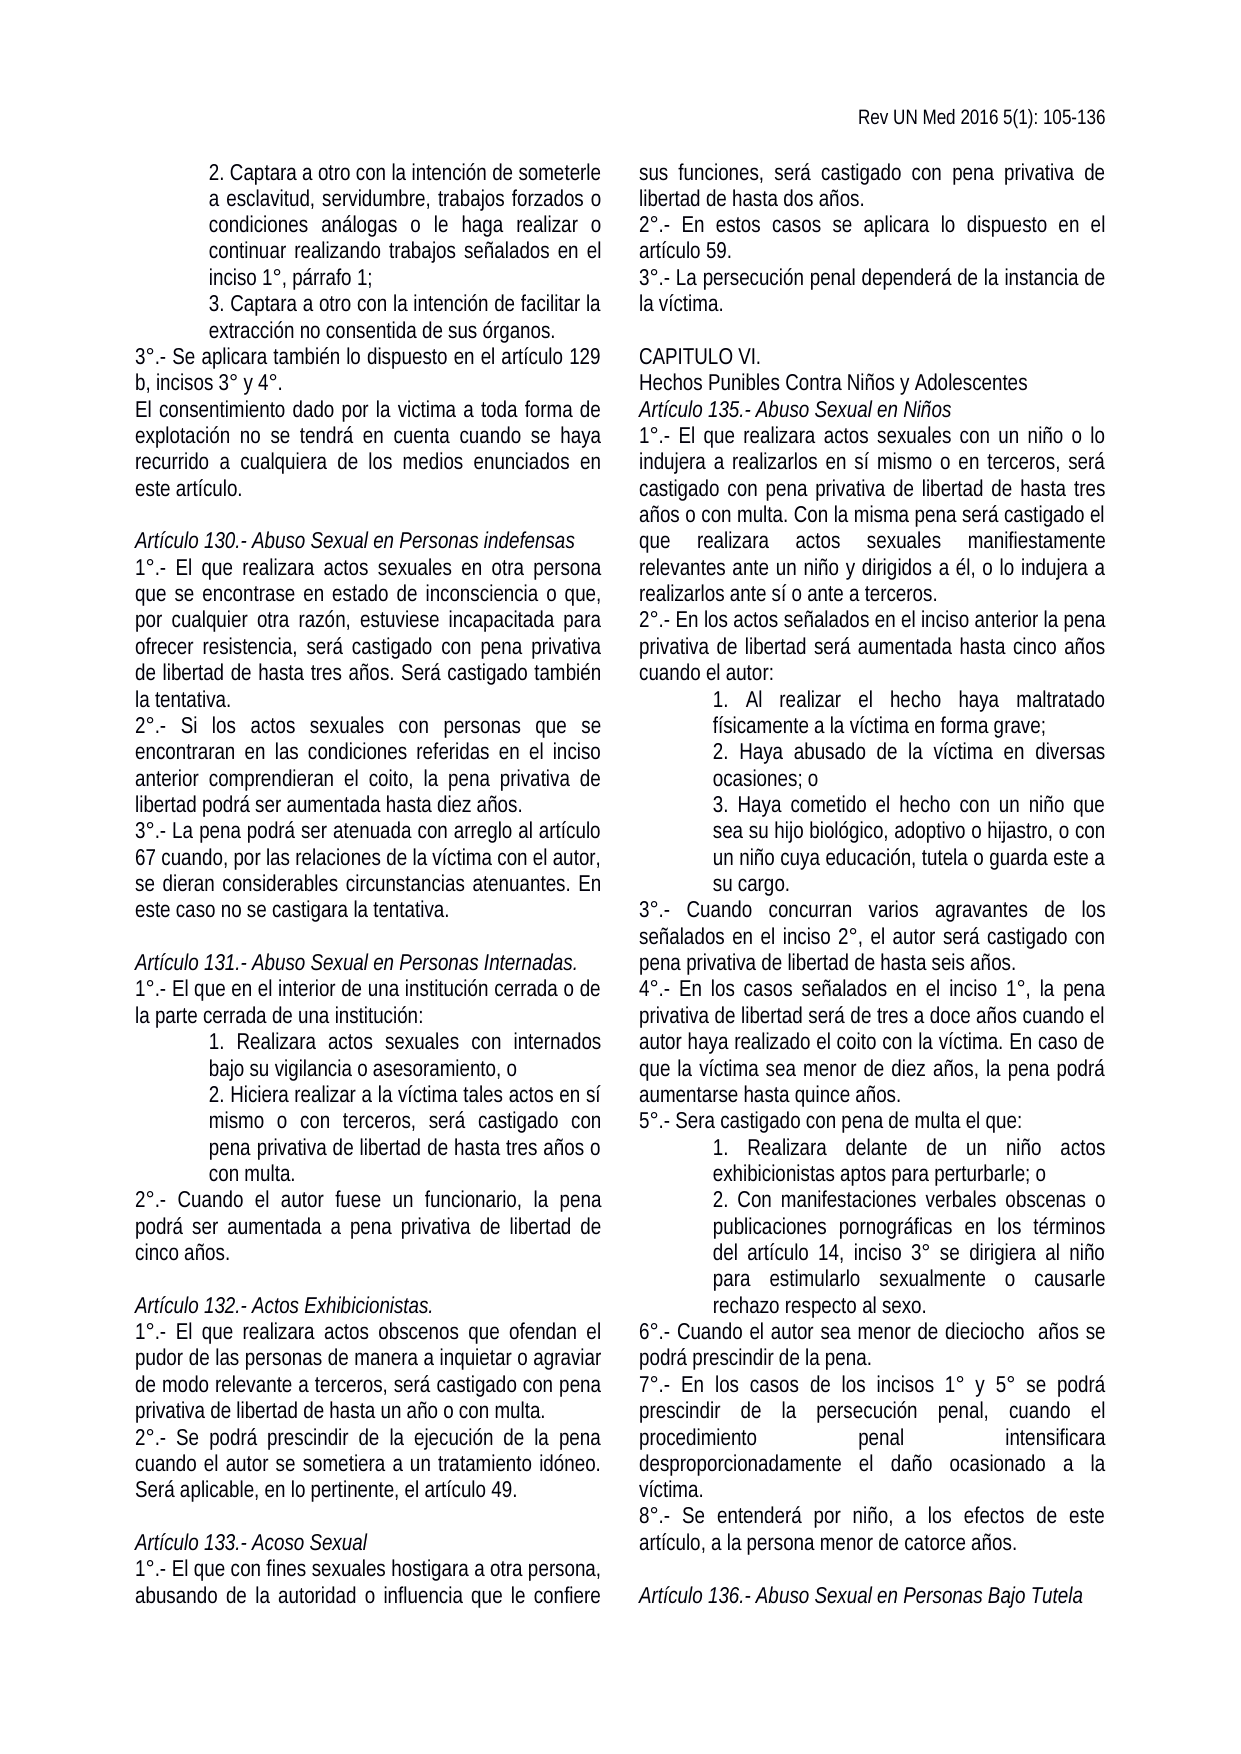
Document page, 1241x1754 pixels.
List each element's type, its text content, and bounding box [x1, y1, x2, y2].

text 3°.- Cuando concurran varios agravantes de los señalados en el inciso 2°, el autor será castigado con pena privativa de libertad de hasta seis años. [639, 896, 1106, 975]
text 8°.- Se entenderá por niño, a los efectos de este artículo, a la persona menor de catorce años. [639, 1502, 1106, 1555]
text Artículo 135.- Abuso Sexual en Niños [639, 396, 1106, 422]
text 2. Haya abusado de la víctima en diversas ocasiones; o [713, 738, 1106, 791]
text Artículo 136.- Abuso Sexual en Personas Bajo Tutela [639, 1582, 1106, 1608]
text 3. Captara a otro con la intención de facilitar la extracción no consentida de sus órganos. [209, 290, 601, 343]
text sus funciones, será castigado con pena privativa de libertad de hasta dos años. [639, 158, 1106, 211]
text 7°.- En los casos de los incisos 1° y 5° se podrá prescindir de la persecución penal, cuando el procedimiento penal intensificara desproporcionadamente el daño ocasionado a la víctima. [639, 1371, 1106, 1502]
text 1. Realizara delante de un niño actos exhibicionistas aptos para perturbarle; o [713, 1133, 1106, 1186]
text 1°.- El que realizara actos obscenos que ofendan el pudor de las personas de manera a inquietar o agraviar de modo relevante a terceros, será castigado con pena privativa de libertad de hasta un año o con multa. [135, 1318, 601, 1423]
text 4°.- En los casos señalados en el inciso 1°, la pena privativa de libertad será de tres a doce años cuando el autor haya realizado el coito con la víctima. En caso de que la víctima sea menor de diez años, la pena podrá aumentarse hasta quince años. [639, 975, 1106, 1107]
text Artículo 131.- Abuso Sexual en Personas Internadas. [135, 949, 601, 975]
text 5°.- Sera castigado con pena de multa el que: [639, 1107, 1106, 1133]
text Artículo 130.- Abuso Sexual en Personas indefensas [135, 527, 601, 554]
text 1°.- El que con fines sexuales hostigara a otra persona, abusando de la autoridad o influencia que le confiere [135, 1555, 601, 1608]
text 1. Realizara actos sexuales con internados bajo su vigilancia o asesoramiento, o [209, 1028, 601, 1081]
text Artículo 133.- Acoso Sexual [135, 1529, 601, 1555]
text 2. Con manifestaciones verbales obscenas o publicaciones pornográficas en los términos del artículo 14, inciso 3° se dirigiera al niño para estimularlo sexualmente o causarle rechazo respecto al sexo. [713, 1186, 1106, 1318]
text 2. Hiciera realizar a la víctima tales actos en sí mismo o con terceros, será castigado con pena privativa de libertad de hasta tres años o con multa. [209, 1081, 601, 1186]
text Artículo 132.- Actos Exhibicionistas. [135, 1292, 601, 1318]
text El consentimiento dado por la victima a toda forma de explotación no se tendrá en cuenta cuando se haya recurrido a cualquiera de los medios enunciados en este artículo. [135, 396, 601, 501]
text 3°.- La pena podrá ser atenuada con arreglo al artículo 67 cuando, por las relaciones de la víctima con el autor, se dieran considerables circunstancias atenuantes. En este caso no se castigara la tentativa. [135, 817, 601, 923]
text 3°.- Se aplicara también lo dispuesto en el artículo 129 b, incisos 3° y 4°. [135, 343, 601, 396]
text Hechos Punibles Contra Niños y Adolescentes [639, 369, 1106, 396]
text 2°.- Cuando el autor fuese un funcionario, la pena podrá ser aumentada a pena privativa de libertad de cinco años. [135, 1186, 601, 1265]
text 2°.- Se podrá prescindir de la ejecución de la pena cuando el autor se sometiera a un tratamiento idóneo. Será aplicable, en lo pertinente, el artículo 49. [135, 1423, 601, 1502]
text 1°.- El que en el interior de una institución cerrada o de la parte cerrada de una institución: [135, 975, 601, 1028]
text 1°.- El que realizara actos sexuales con un niño o lo indujera a realizarlos en sí mismo o en terceros, será castigado con pena privativa de libertad de hasta tres años o con multa. Con la misma pena será castigado el que realizara actos sexuales manifiestamente relevantes ante un niño y dirigidos a él, o lo indujera a realizarlos ante sí o ante a terceros. [639, 422, 1106, 606]
text 1°.- El que realizara actos sexuales en otra persona que se encontrase en estado de inconsciencia o que, por cualquier otra razón, estuviese incapacitada para ofrecer resistencia, será castigado con pena privativa de libertad de hasta tres años. Será castigado también la tentativa. [135, 554, 601, 712]
text 2°.- Si los actos sexuales con personas que se encontraran en las condiciones referidas en el inciso anterior comprendieran el coito, la pena privativa de libertad podrá ser aumentada hasta diez años. [135, 712, 601, 817]
text 2°.- En estos casos se aplicara lo dispuesto en el artículo 59. [639, 211, 1106, 264]
text 1. Al realizar el hecho haya maltratado físicamente a la víctima en forma grave; [713, 686, 1106, 738]
text 2. Captara a otro con la intención de someterle a esclavitud, servidumbre, trabajos forzados o condiciones análogas o le haga realizar o continuar realizando trabajos señalados en el inciso 1°, párrafo 1; [209, 158, 601, 290]
text 3. Haya cometido el hecho con un niño que sea su hijo biológico, adoptivo o hijastro, o con un niño cuya educación, tutela o guarda este a su cargo. [713, 791, 1106, 896]
text CAPITULO VI. [639, 343, 1106, 369]
text 6°.- Cuando el autor sea menor de dieciocho años se podrá prescindir de la pena. [639, 1318, 1106, 1371]
text 2°.- En los actos señalados en el inciso anterior la pena privativa de libertad será aumentada hasta cinco años cuando el autor: [639, 606, 1106, 686]
text 3°.- La persecución penal dependerá de la instancia de la víctima. [639, 264, 1106, 317]
